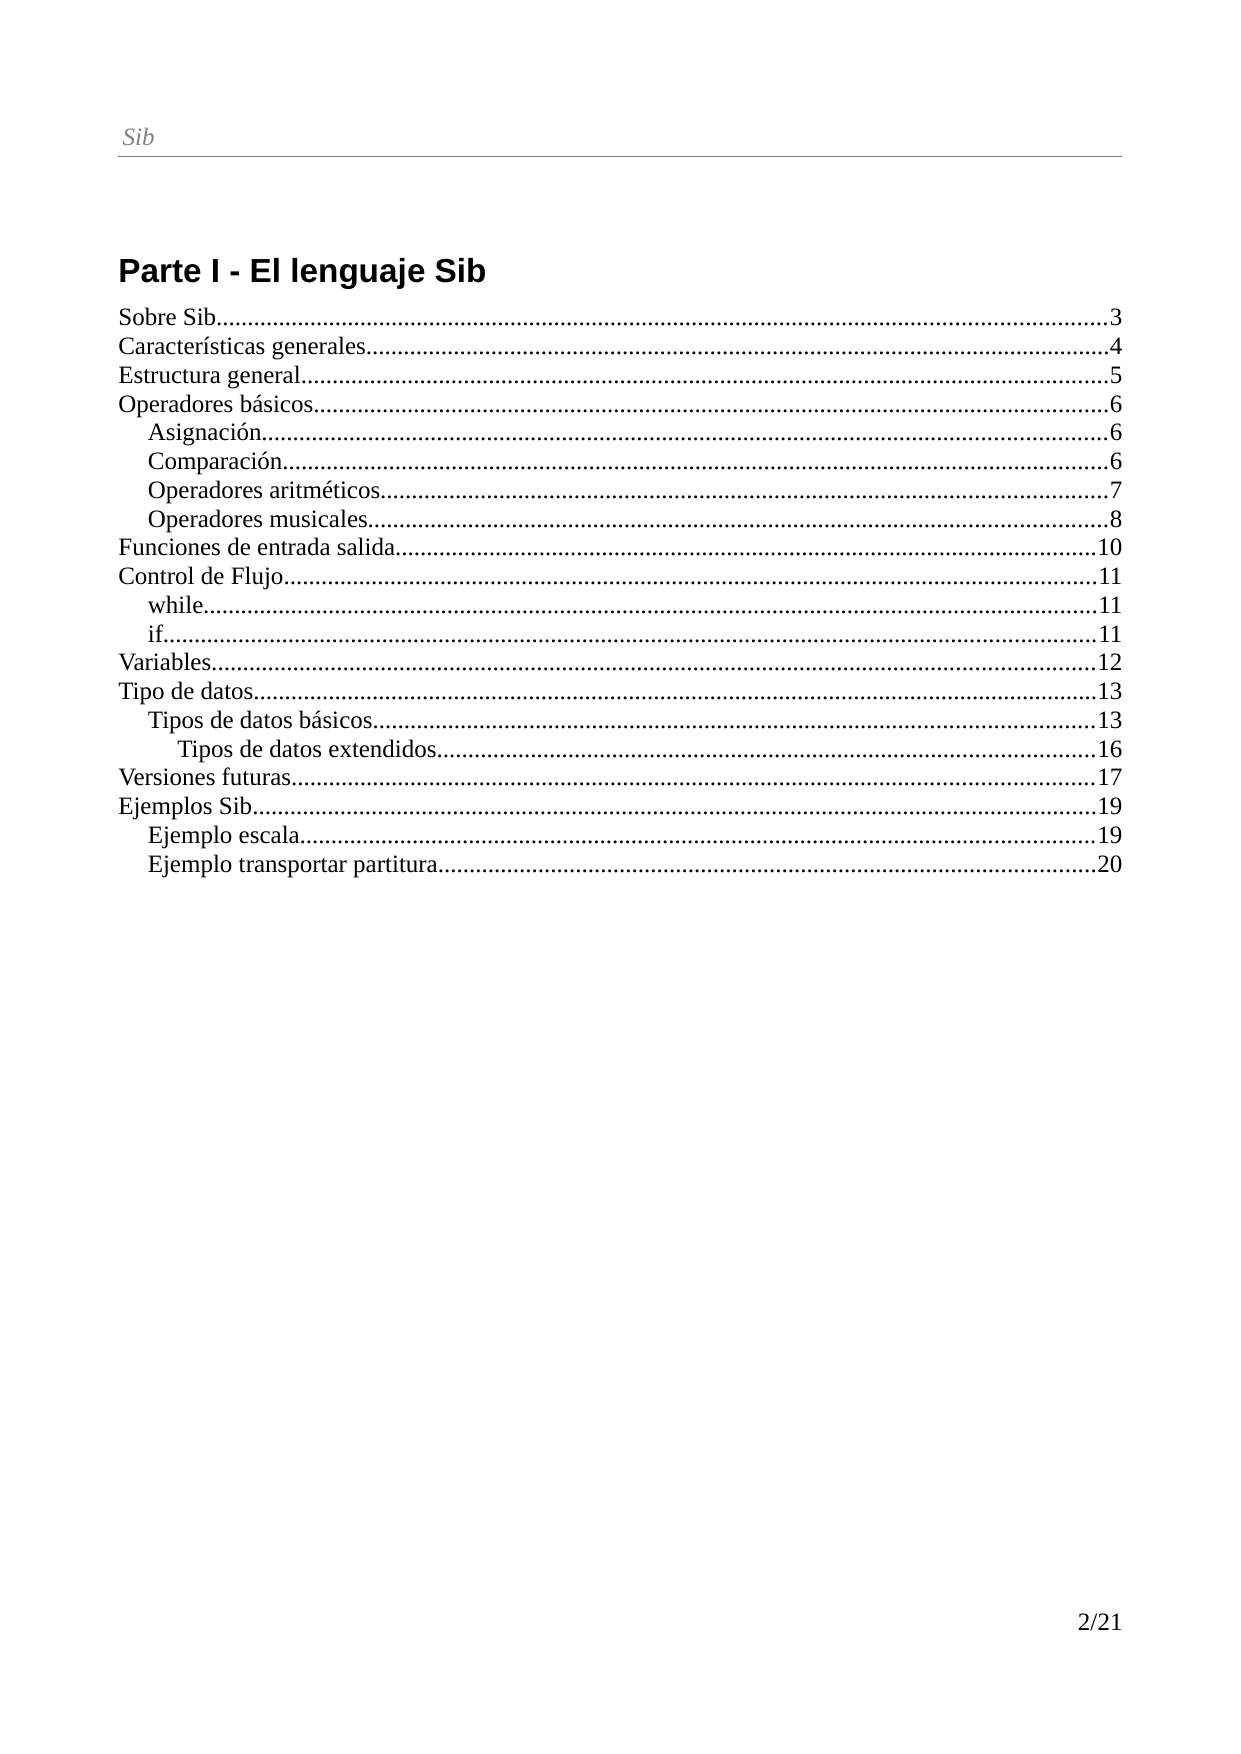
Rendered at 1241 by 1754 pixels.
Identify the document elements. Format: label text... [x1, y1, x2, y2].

text Asignación 6 [148, 417, 1122, 446]
text Sobre Sib 3 [118, 302, 1122, 331]
text Variables. 12 [118, 647, 1122, 676]
text while 11 [148, 590, 1122, 619]
text Tipos de datos básicos 13 [148, 705, 1122, 734]
text Comparación 6 [148, 446, 1122, 475]
text Funciones de entrada salida 10 [118, 532, 1122, 561]
text Tipos de datos extendidos 16 [177, 734, 1122, 762]
text if 11 [148, 619, 1122, 647]
text Operadores aritméticos 7 [148, 475, 1122, 504]
text Operadores musicales 8 [148, 504, 1122, 532]
text Tipo de datos 13 [118, 676, 1122, 705]
text Ejemplos Sib 19 [118, 791, 1122, 820]
text Características generales 4 [118, 331, 1122, 360]
text Ejemplo transportar partitura 20 [148, 849, 1122, 877]
subtitle Parte I - El lenguaje Sib [118, 251, 1122, 290]
text Ejemplo escala 19 [148, 820, 1122, 849]
text Control de Flujo 11 [118, 561, 1122, 590]
text Versiones futuras 17 [118, 762, 1122, 791]
text Operadores básicos 6 [118, 389, 1122, 417]
text Estructura general 5 [118, 360, 1122, 389]
